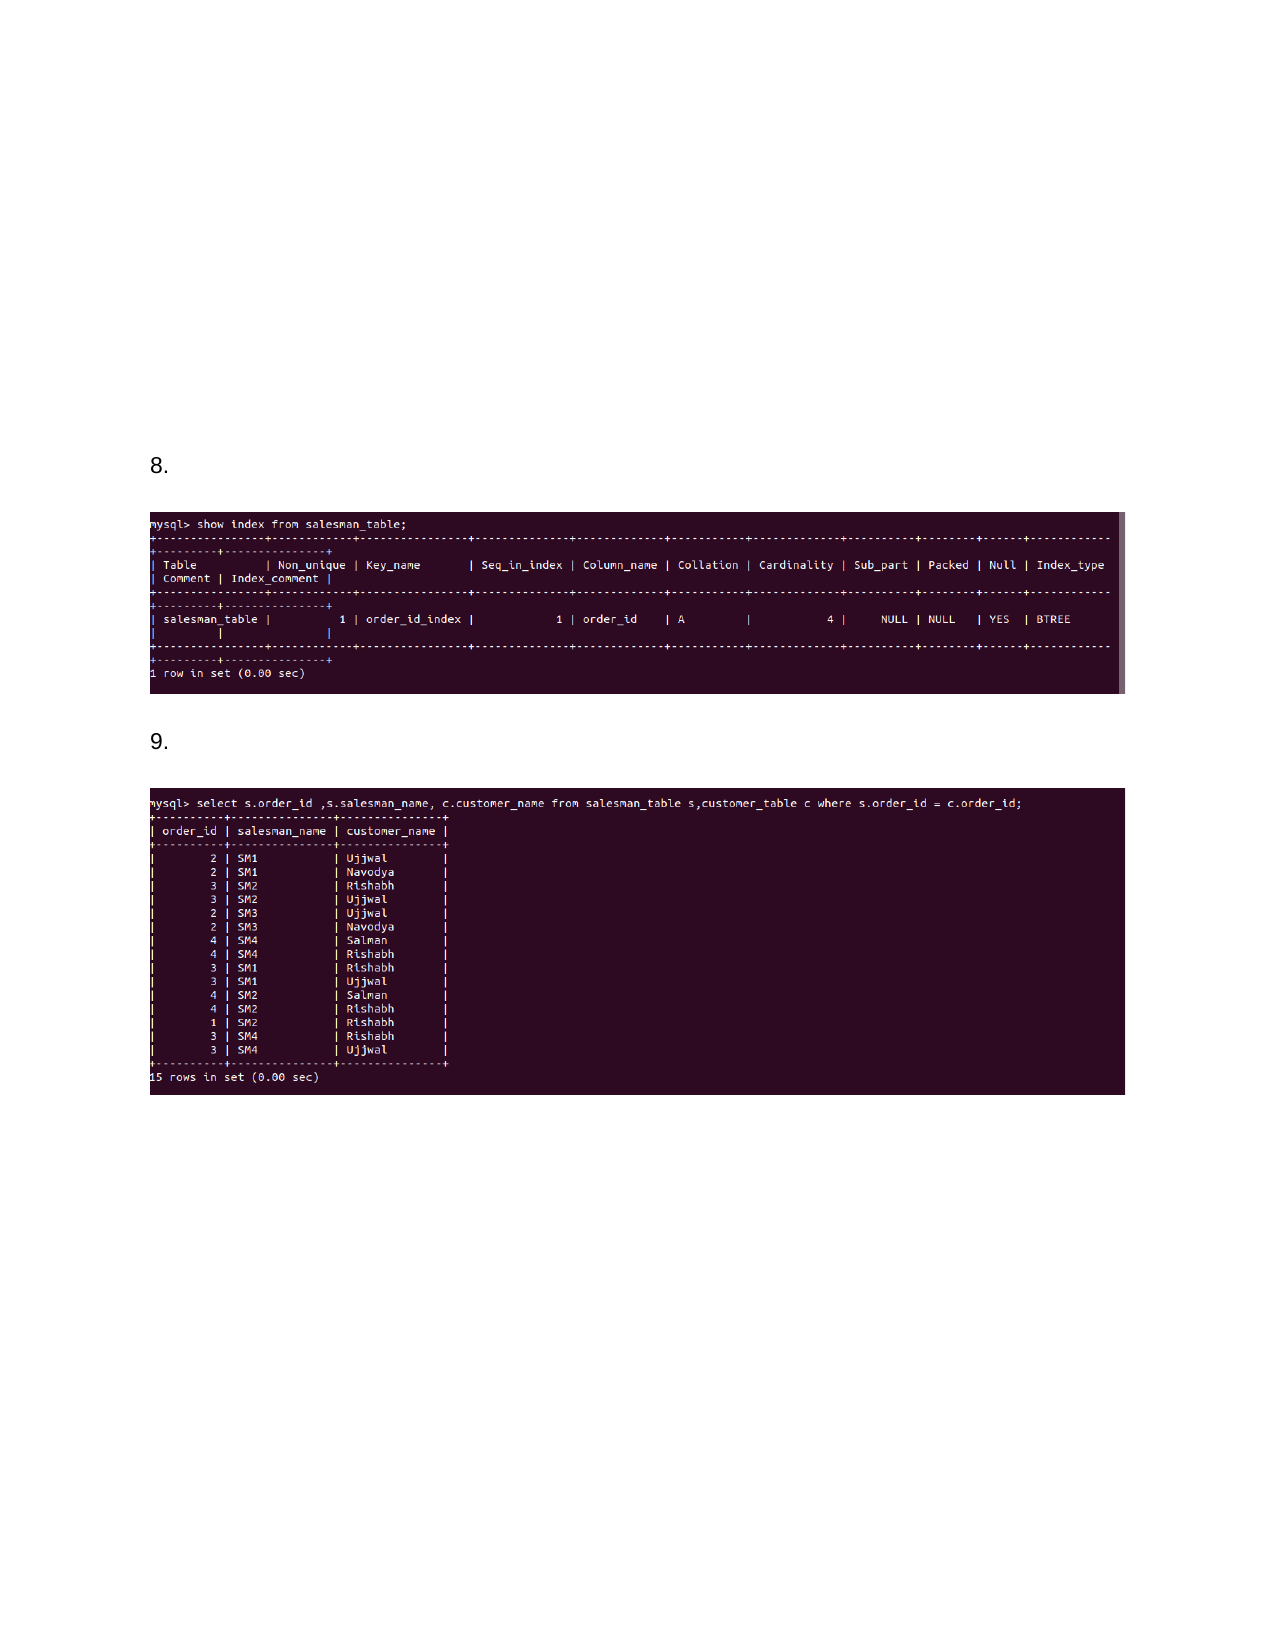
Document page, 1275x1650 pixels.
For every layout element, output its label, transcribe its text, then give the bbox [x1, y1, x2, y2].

text 8. [150, 452, 1125, 478]
picture [150, 512, 1125, 694]
text 9. [150, 728, 1125, 754]
picture [150, 788, 1125, 1095]
